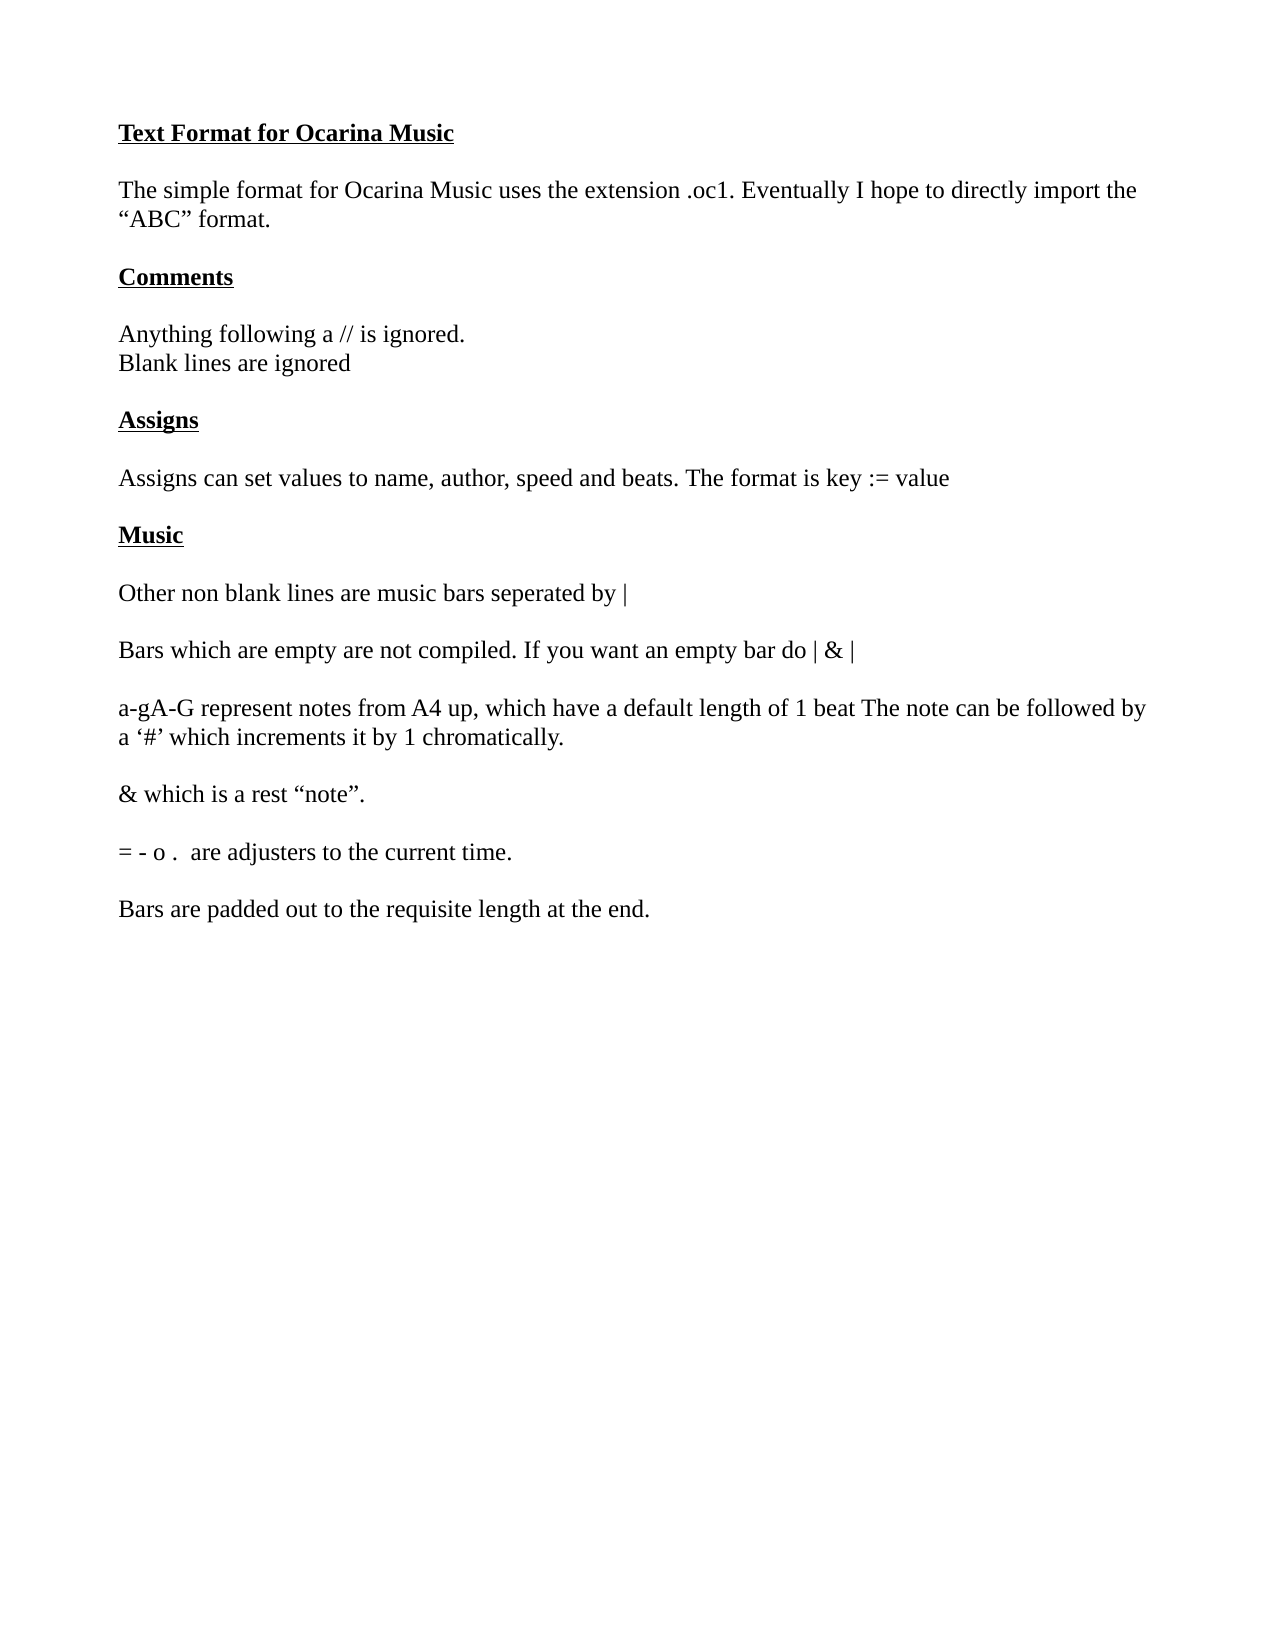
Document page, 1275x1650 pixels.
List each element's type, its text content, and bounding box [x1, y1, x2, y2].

text Bars are padded out to the requisite length at the end. [118, 894, 1157, 923]
text a-gA-G represent notes from A4 up, which have a default length of 1 beat The note can be followed by a ‘#’ which increments it by 1 chromatically. [118, 693, 1157, 751]
text & which is a rest “note”. [118, 779, 1157, 808]
text Anything following a // is ignored. [118, 319, 1157, 348]
text = - o . are adjusters to the current time. [118, 837, 1157, 866]
text Bars which are empty are not compiled. If you want an empty bar do | & | [118, 636, 1157, 664]
text Text Format for Ocarina Music [118, 118, 1157, 147]
text Music [118, 521, 1157, 549]
text The simple format for Ocarina Music uses the extension .oc1. Eventually I hope to directly import the “ABC” format. [118, 176, 1157, 233]
text Other non blank lines are music bars seperated by | [118, 578, 1157, 607]
text Blank lines are ignored [118, 348, 1157, 377]
text Assigns [118, 406, 1157, 434]
text Comments [118, 262, 1157, 291]
text Assigns can set values to name, author, speed and beats. The format is key := value [118, 463, 1157, 492]
